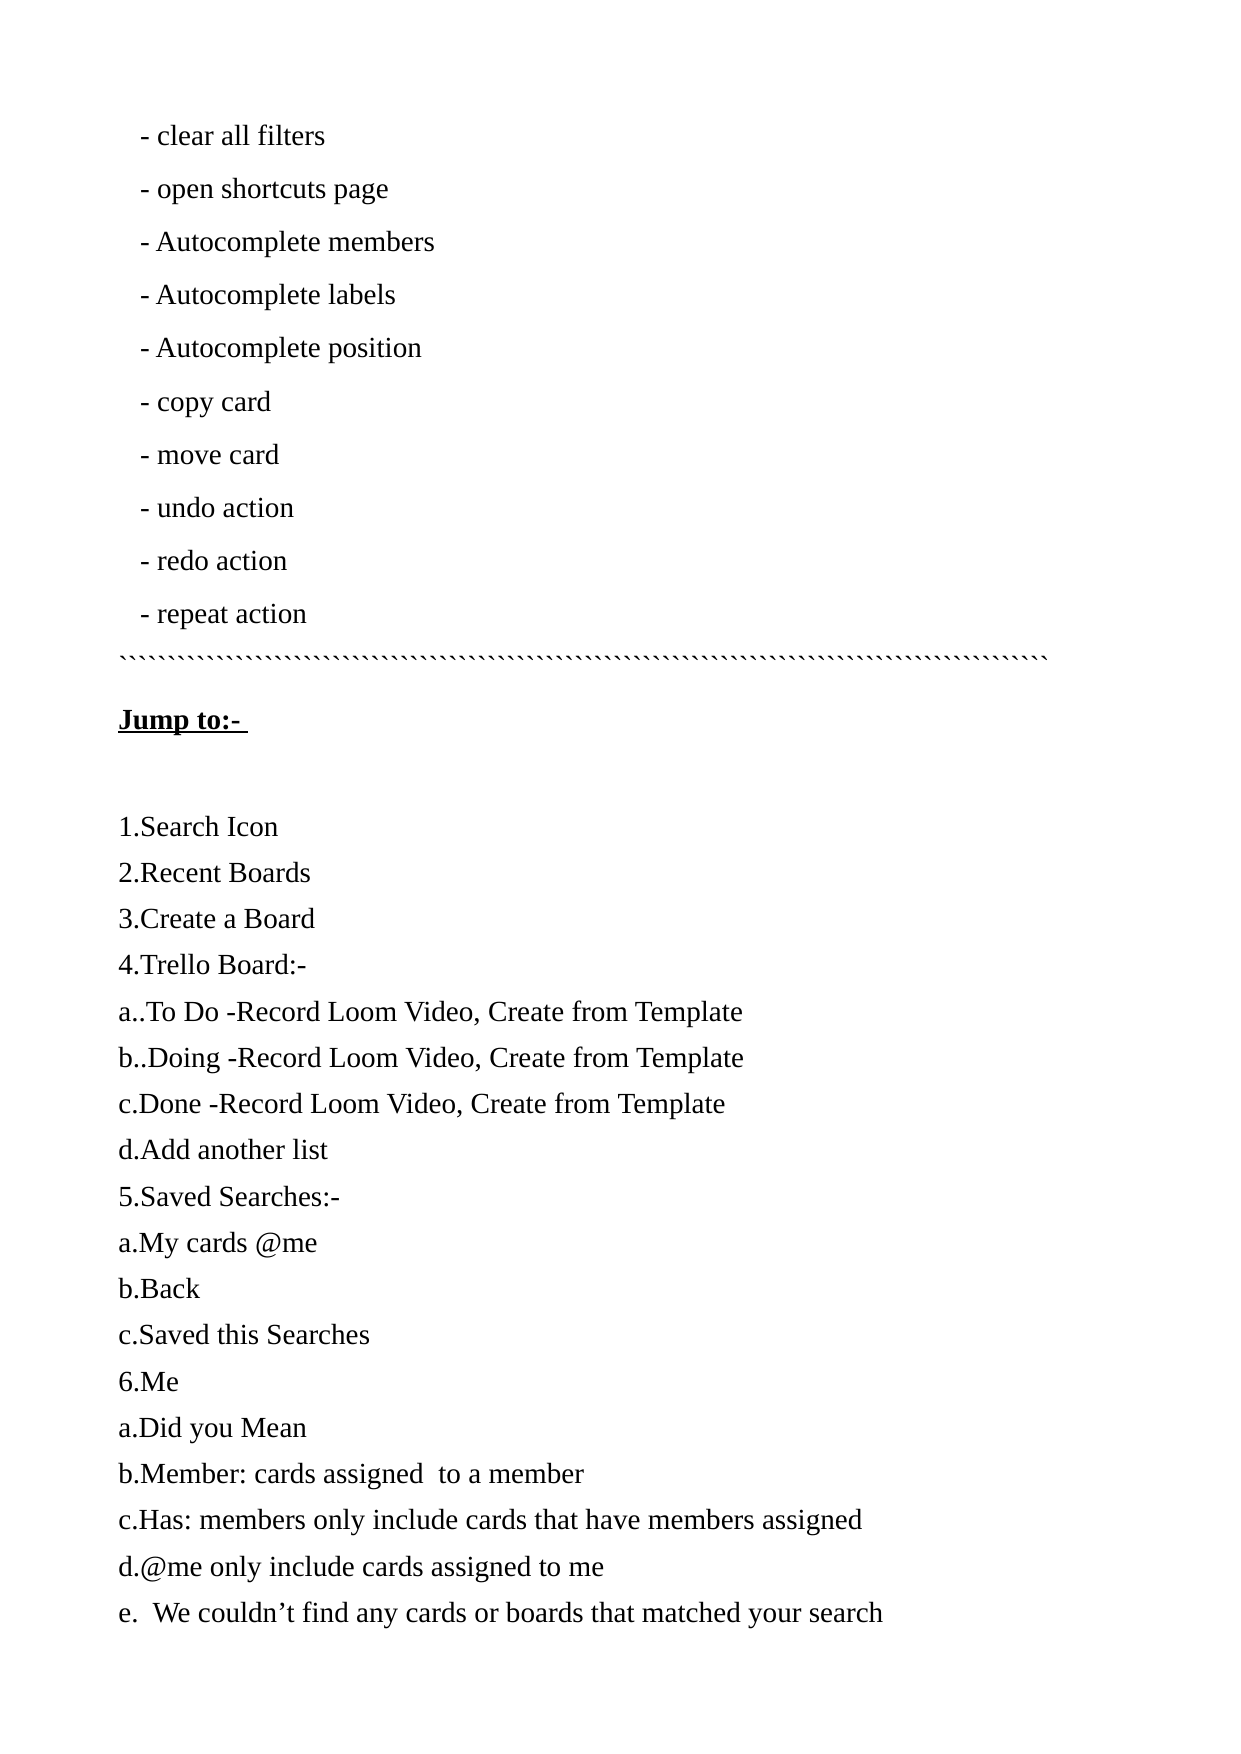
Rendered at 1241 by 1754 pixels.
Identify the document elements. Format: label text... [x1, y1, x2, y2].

text b.Member: cards assigned to a member [118, 1456, 1122, 1490]
text ```````````````````````````````````````````````````````````````````````````````````````````````` [118, 649, 1122, 683]
text 2.Recent Boards [118, 855, 1122, 888]
text - move card [118, 437, 1122, 470]
text - clear all filters [118, 118, 1122, 152]
text a..To Do -Record Loom Video, Create from Template [118, 994, 1122, 1027]
text c.Saved this Searches [118, 1317, 1122, 1351]
text c.Done -Record Loom Video, Create from Template [118, 1086, 1122, 1120]
text 6.Me [118, 1364, 1122, 1397]
text e. We couldn’t find any cards or boards that matched your search [118, 1595, 1122, 1628]
text 3.Create a Board [118, 901, 1122, 935]
text - redo action [118, 543, 1122, 577]
text d.@me only include cards assigned to me [118, 1549, 1122, 1582]
text - repeat action [118, 596, 1122, 630]
text Jump to:- [118, 702, 1122, 736]
text - copy card [118, 384, 1122, 417]
text - open shortcuts page [118, 171, 1122, 205]
text 5.Saved Searches:- [118, 1179, 1122, 1212]
text d.Add another list [118, 1132, 1122, 1166]
text b.Back [118, 1271, 1122, 1305]
text - undo action [118, 490, 1122, 523]
text c.Has: members only include cards that have members assigned [118, 1502, 1122, 1536]
text 1.Search Icon [118, 809, 1122, 842]
text 4.Trello Board:- [118, 947, 1122, 981]
text - Autocomplete position [118, 331, 1122, 364]
text - Autocomplete members [118, 224, 1122, 258]
text b..Doing -Record Loom Video, Create from Template [118, 1040, 1122, 1073]
text a.Did you Mean [118, 1410, 1122, 1443]
text - Autocomplete labels [118, 277, 1122, 311]
text a.My cards @me [118, 1225, 1122, 1258]
